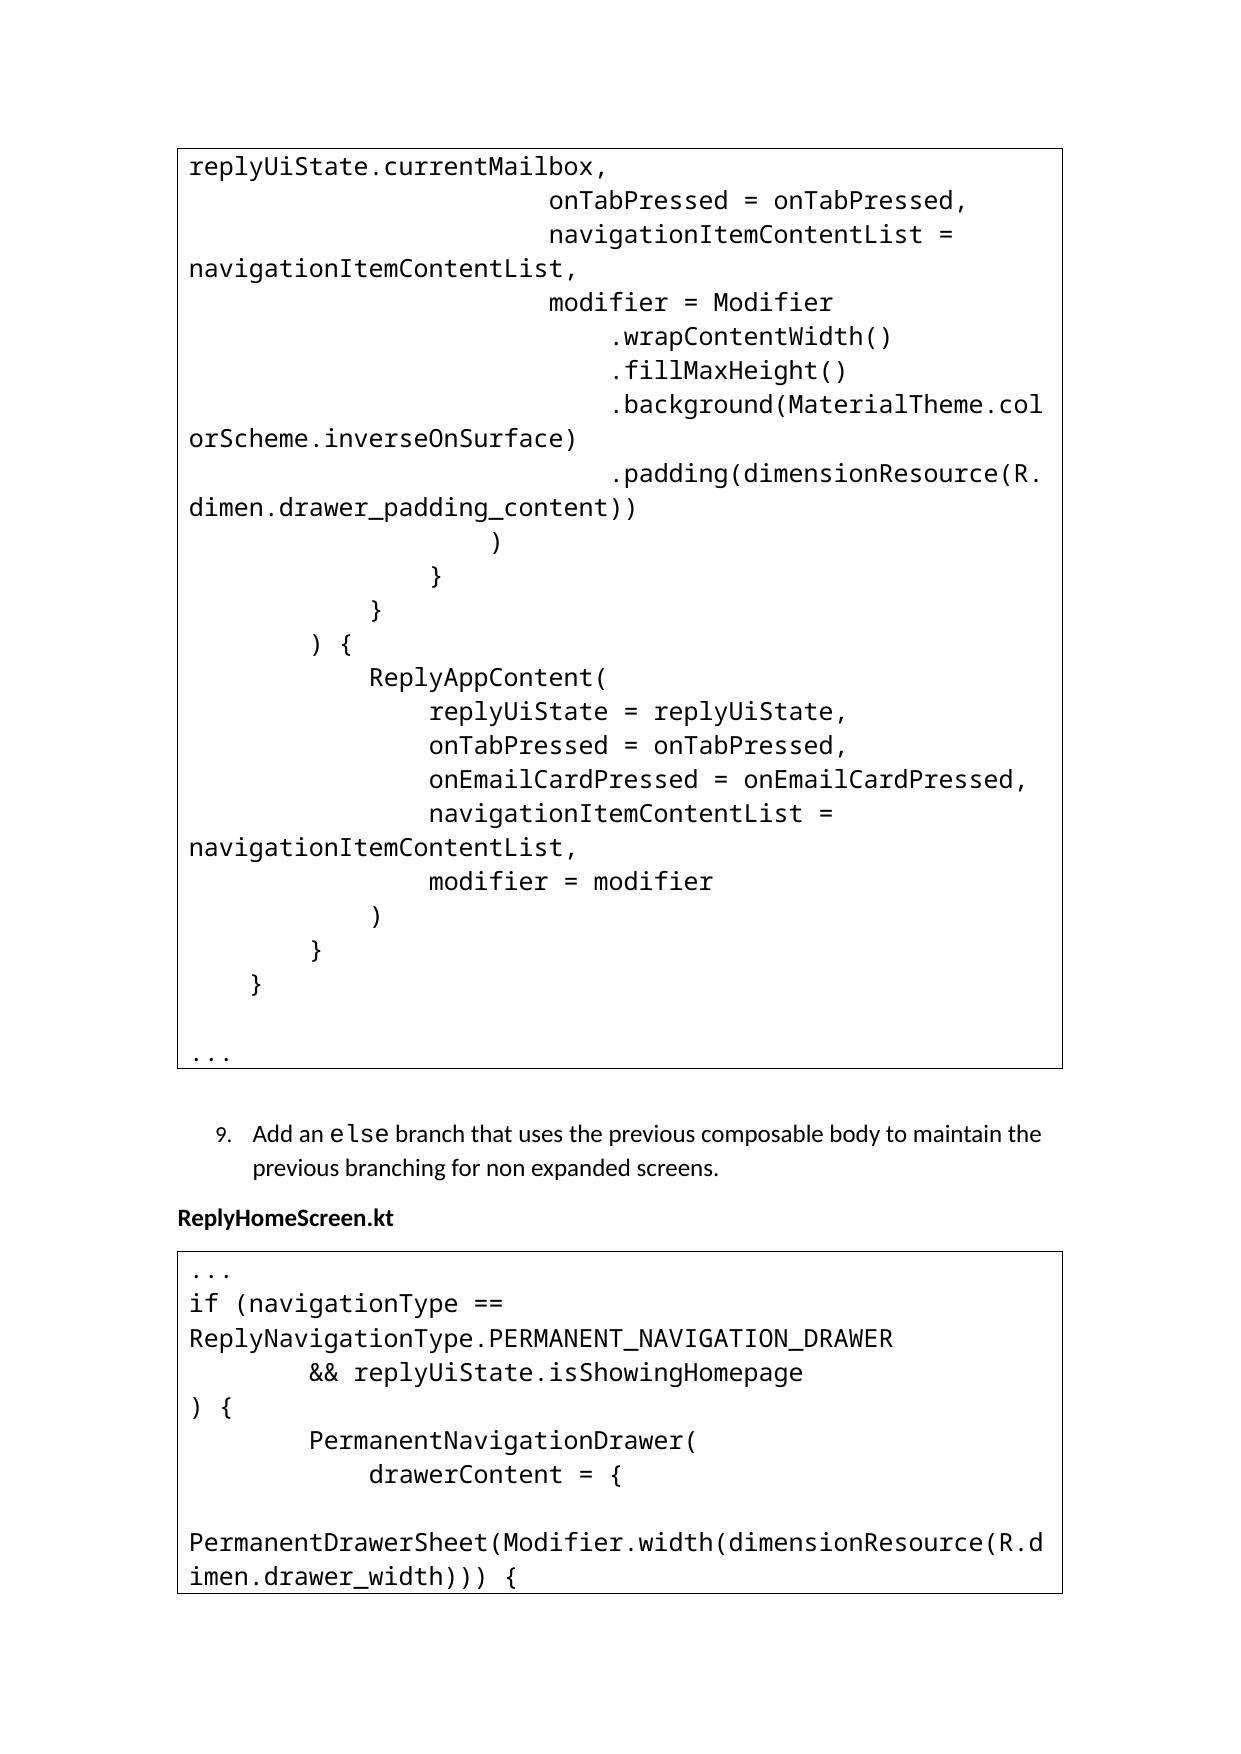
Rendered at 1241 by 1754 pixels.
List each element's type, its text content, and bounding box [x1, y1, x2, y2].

table_header ... if (navigationType == ReplyNavigationType.PERMANENT_NAVIGATION_DRAWER && replyUiState.isShowingHomepage ) { PermanentNavigationDrawer( drawerContent = { PermanentDrawerSheet(Modifier.width(dimensionResource(R.dimen.drawer_width))) { [178, 1252, 1062, 1593]
table_header replyUiState.currentMailbox, onTabPressed = onTabPressed, navigationItemContentList = navigationItemContentList, modifier = Modifier .wrapContentWidth() .fillMaxHeight() .background(MaterialTheme.colorScheme.inverseOnSurface) .padding(dimensionResource(R.dimen.drawer_padding_content)) ) } } ) { ReplyAppContent( replyUiState = replyUiState, onTabPressed = onTabPressed, onEmailCardPressed = onEmailCardPressed, navigationItemContentList = navigationItemContentList, modifier = modifier ) } } ... [178, 149, 1062, 1068]
text ReplyHomeScreen.kt [177, 1202, 1063, 1232]
list Add an else branch that uses the previous composable body to maintain the previous branching for non expanded screens. [215, 1119, 1063, 1183]
